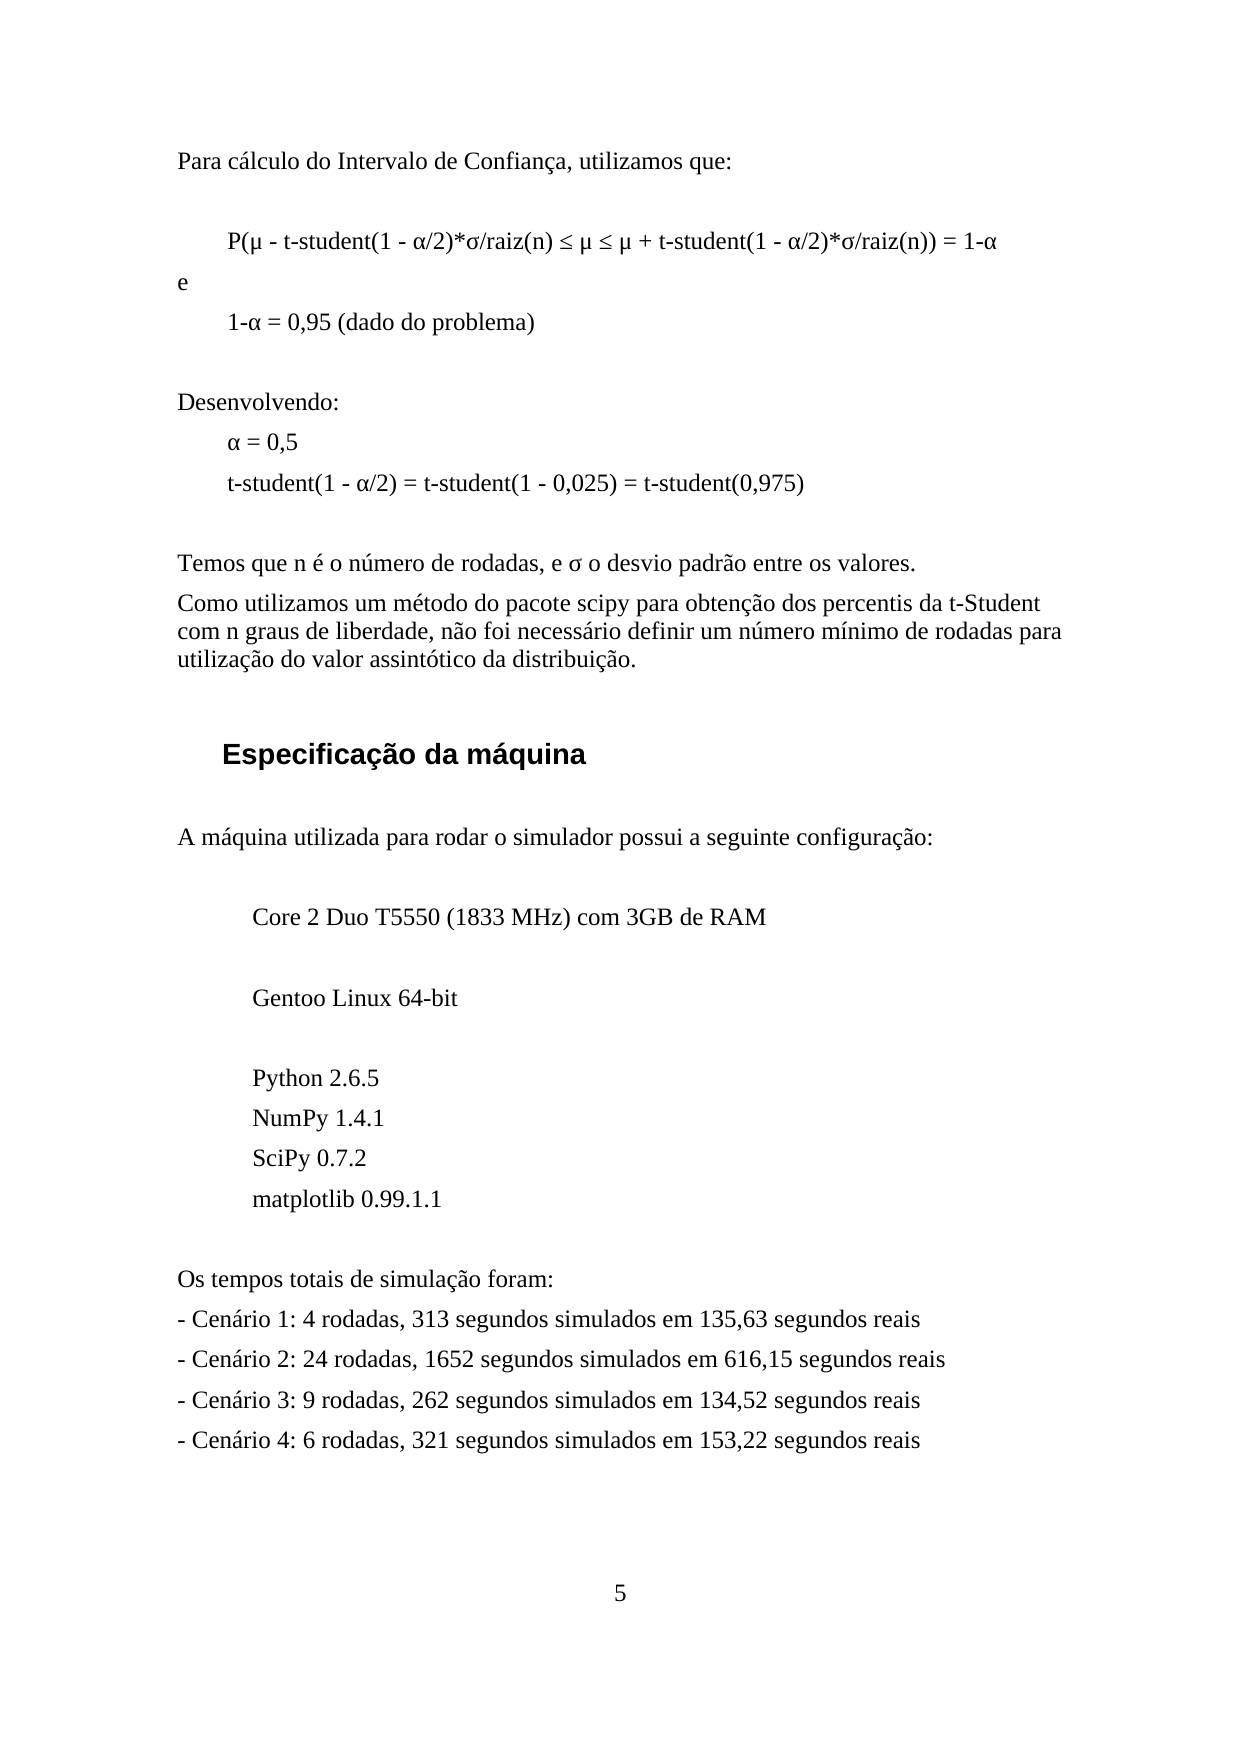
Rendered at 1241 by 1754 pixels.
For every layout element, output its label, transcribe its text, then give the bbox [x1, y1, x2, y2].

text Desenvolvendo: [177, 388, 1063, 416]
text SciPy 0.7.2 [252, 1144, 1063, 1172]
text P(μ - t-student(1 - α/2)*σ/raiz(n) ≤ μ ≤ μ + t-student(1 - α/2)*σ/raiz(n)) = 1-α [177, 227, 1063, 255]
text NumPy 1.4.1 [252, 1104, 1063, 1132]
text α = 0,5 [177, 428, 1063, 456]
subtitle Especificação da máquina [222, 738, 1063, 770]
text Como utilizamos um método do pacote scipy para obtenção dos percentis da t-Student com n graus de liberdade, não foi necessário definir um número mínimo de rodadas para utilização do valor assintótico da distribuição. [177, 589, 1063, 672]
text matplotlib 0.99.1.1 [252, 1185, 1063, 1212]
text A máquina utilizada para rodar o simulador possui a seguinte configuração: [177, 823, 1063, 851]
text Os tempos totais de simulação foram: [177, 1265, 1063, 1293]
text Gentoo Linux 64-bit [252, 984, 1063, 1011]
text 1-α = 0,95 (dado do problema) [177, 308, 1063, 336]
text Python 2.6.5 [252, 1064, 1063, 1092]
text e [177, 268, 1063, 295]
text - Cenário 2: 24 rodadas, 1652 segundos simulados em 616,15 segundos reais [177, 1346, 1063, 1373]
text - Cenário 4: 6 rodadas, 321 segundos simulados em 153,22 segundos reais [177, 1426, 1063, 1454]
text - Cenário 3: 9 rodadas, 262 segundos simulados em 134,52 segundos reais [177, 1386, 1063, 1413]
text Core 2 Duo T5550 (1833 MHz) com 3GB de RAM [252, 903, 1063, 931]
text Para cálculo do Intervalo de Confiança, utilizamos que: [177, 147, 1063, 175]
text t-student(1 - α/2) = t-student(1 - 0,025) = t-student(0,975) [177, 469, 1063, 496]
text Temos que n é o número de rodadas, e σ o desvio padrão entre os valores. [177, 549, 1063, 577]
text - Cenário 1: 4 rodadas, 313 segundos simulados em 135,63 segundos reais [177, 1305, 1063, 1333]
